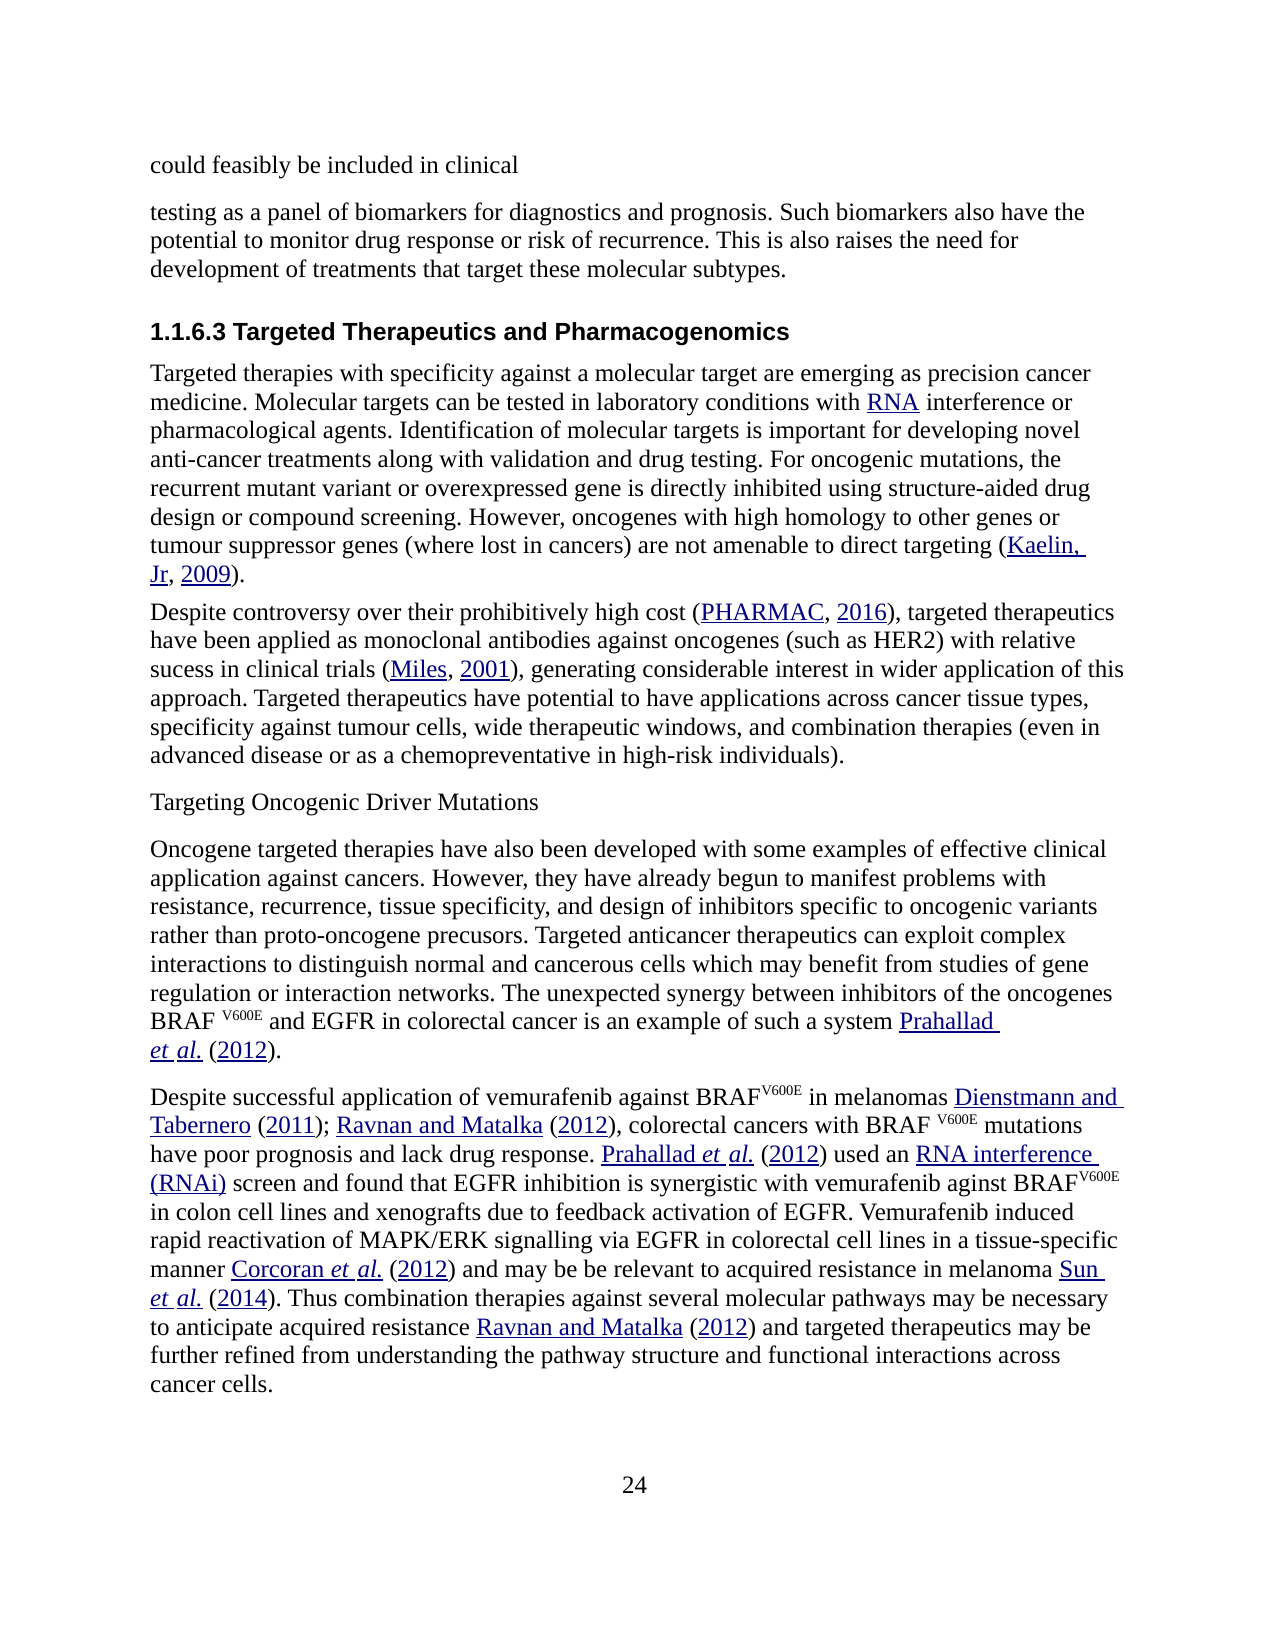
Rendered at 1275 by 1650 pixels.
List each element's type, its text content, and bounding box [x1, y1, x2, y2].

text Despite successful application of vemurafenib against BRAFV600E in melanomas Dienstmann and Tabernero (2011); Ravnan and Matalka (2012), colorectal cancers with BRAF V600E mutations have poor prognosis and lack drug response. Prahallad et al. (2012) used an RNA interference (RNAi) screen and found that EGFR inhibition is synergistic with vemurafenib aginst BRAFV600E in colon cell lines and xenografts due to feedback activation of EGFR. Vemurafenib induced rapid reactivation of MAPK/ERK signalling via EGFR in colorectal cell lines in a tissue-specific manner Corcoran et al. (2012) and may be be relevant to acquired resistance in melanoma Sun et al. (2014). Thus combination therapies against several molecular pathways may be necessary to anticipate acquired resistance Ravnan and Matalka (2012) and targeted therapeutics may be further refined from understanding the pathway structure and functional interactions across cancer cells. [150, 1082, 1125, 1398]
text Despite controversy over their prohibitively high cost (PHARMAC, 2016), targeted therapeutics have been applied as monoclonal antibodies against oncogenes (such as HER2) with relative sucess in clinical trials (Miles, 2001), generating considerable interest in wider application of this approach. Targeted therapeutics have potential to have applications across cancer tissue types, specificity against tumour cells, wide therapeutic windows, and combination therapies (even in advanced disease or as a chemopreventative in high-risk individuals). [150, 597, 1125, 769]
text could feasibly be included in clinical [150, 150, 1125, 179]
text testing as a panel of biomarkers for diagnostics and prognosis. Such biomarkers also have the potential to monitor drug response or risk of recurrence. This is also raises the need for development of treatments that target these molecular subtypes. [150, 197, 1125, 283]
text Targeted therapies with specificity against a molecular target are emerging as precision cancer medicine. Molecular targets can be tested in laboratory conditions with RNA interference or pharmacological agents. Identification of molecular targets is important for developing novel anti-cancer treatments along with validation and drug testing. For oncogenic mutations, the recurrent mutant variant or overexpressed gene is directly inhibited using structure-aided drug design or compound screening. However, oncogenes with high homology to other genes or tumour suppressor genes (where lost in cancers) are not amenable to direct targeting (Kaelin, Jr, 2009). [150, 358, 1125, 588]
text Oncogene targeted therapies have also been developed with some examples of effective clinical application against cancers. However, they have already begun to manifest problems with resistance, recurrence, tissue specificity, and design of inhibitors specific to oncogenic variants rather than proto-oncogene precusors. Targeted anticancer therapeutics can exploit complex interactions to distinguish normal and cancerous cells which may benefit from studies of gene regulation or interaction networks. The unexpected synergy between inhibitors of the oncogenes BRAF V600E and EGFR in colorectal cancer is an example of such a system Prahallad et al. (2012). [150, 834, 1125, 1064]
text Targeting Oncogenic Driver Mutations [150, 787, 1125, 816]
subtitle 1.1.6.3 Targeted Therapeutics and Pharmacogenomics [150, 317, 1125, 345]
